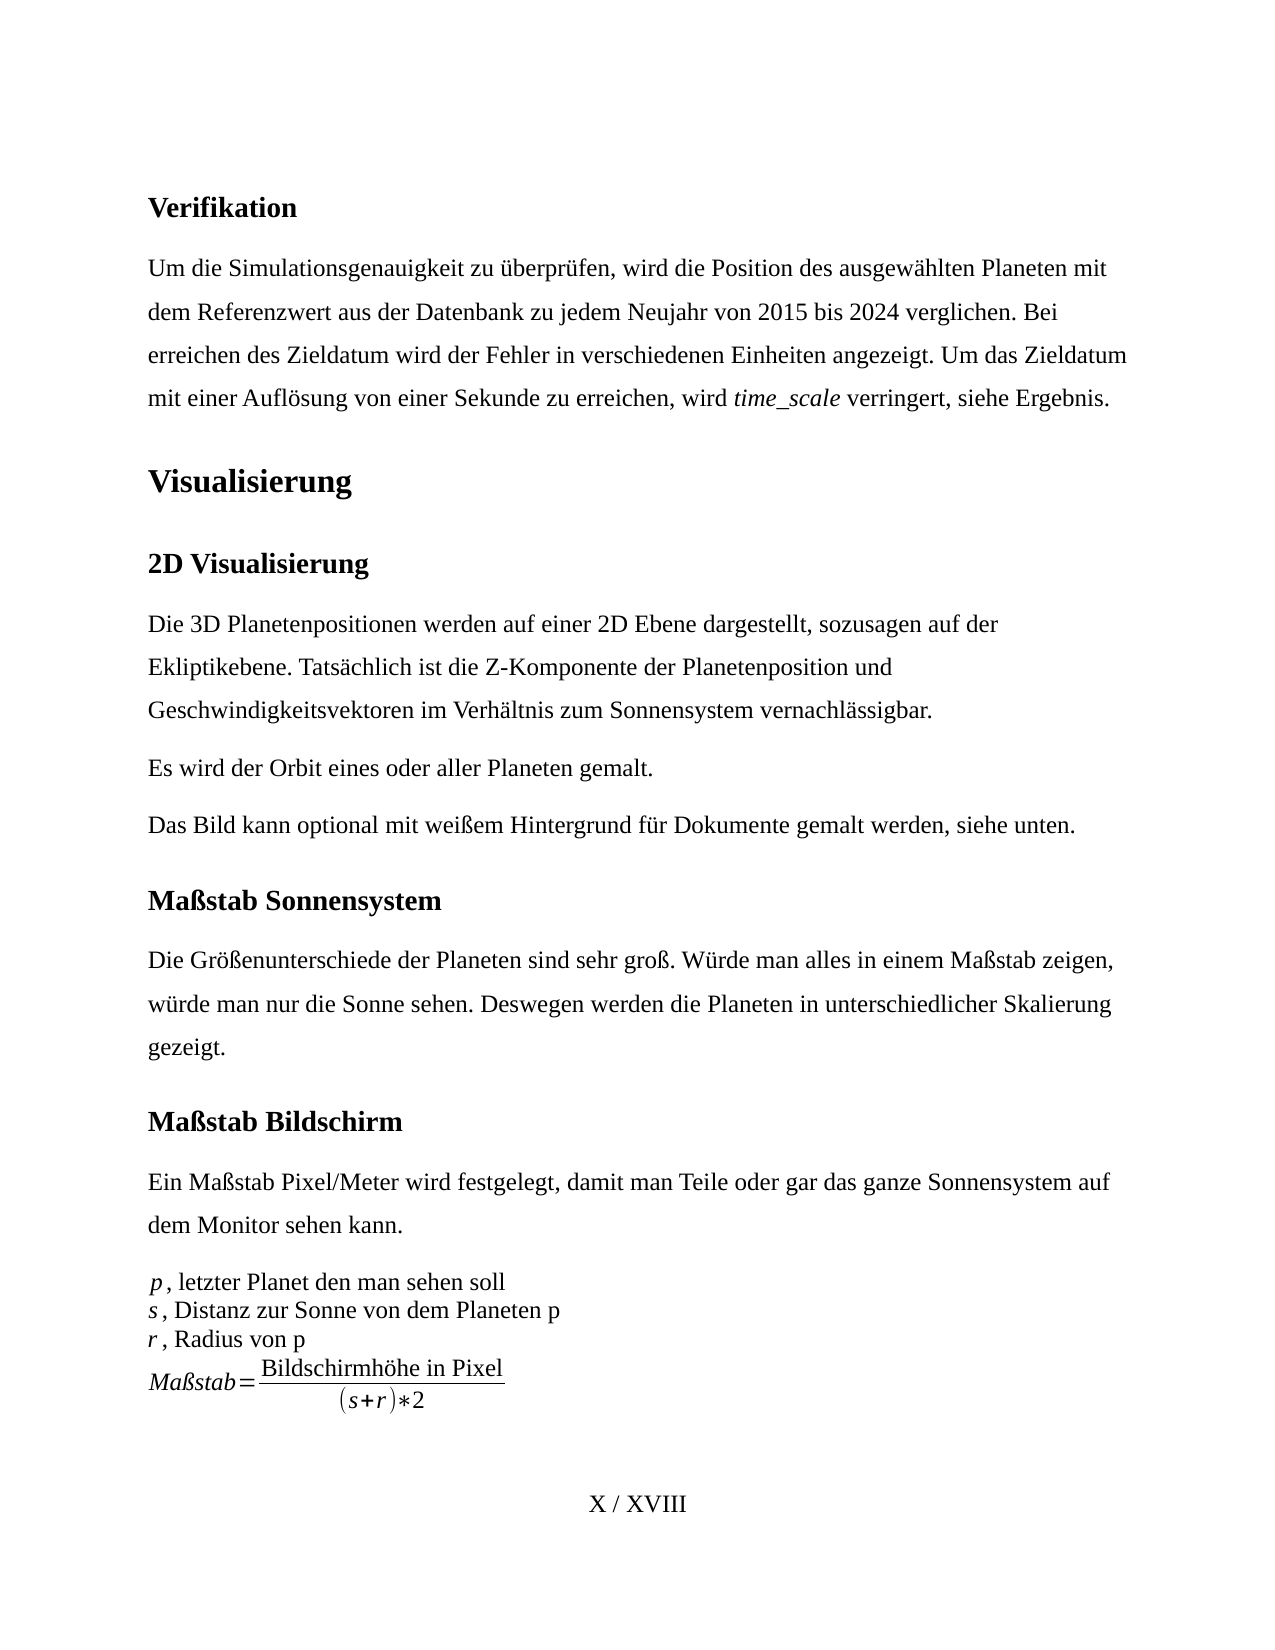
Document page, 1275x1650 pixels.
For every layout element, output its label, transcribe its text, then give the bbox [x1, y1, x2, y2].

subtitle Visualisierung [148, 461, 1127, 500]
subtitle 2D Visualisierung [148, 546, 1127, 579]
text Ein Maßstab Pixel/Meter wird festgelegt, damit man Teile oder gar das ganze Sonnensystem auf dem Monitor sehen kann. [148, 1167, 1127, 1239]
subtitle Verifikation [148, 191, 1127, 224]
text Es wird der Orbit eines oder aller Planeten gemalt. [148, 753, 1127, 781]
text Die Größenunterschiede der Planeten sind sehr groß. Würde man alles in einem Maßstab zeigen, würde man nur die Sonne sehen. Deswegen werden die Planeten in unterschiedlicher Skalierung gezeigt. [148, 946, 1127, 1061]
text Um die Simulationsgenauigkeit zu überprüfen, wird die Position des ausgewählten Planeten mit dem Referenzwert aus der Datenbank zu jedem Neujahr von 2015 bis 2024 verglichen. Bei erreichen des Zieldatum wird der Fehler in verschiedenen Einheiten angezeigt. Um das Zieldatum mit einer Auflösung von einer Sekunde zu erreichen, wird time_scale verringert, siehe Ergebnis. [148, 253, 1127, 412]
text Das Bild kann optional mit weißem Hintergrund für Dokumente gemalt werden, siehe unten. [148, 810, 1127, 839]
subtitle Maßstab Bildschirm [148, 1104, 1127, 1138]
text Die 3D Planetenpositionen werden auf einer 2D Ebene dargestellt, sozusagen auf der Ekliptikebene. Tatsächlich ist die Z-Komponente der Planetenposition und Geschwindigkeitsvektoren im Verhältnis zum Sonnensystem vernachlässigbar. [148, 609, 1127, 724]
subtitle Maßstab Sonnensystem [148, 883, 1127, 916]
